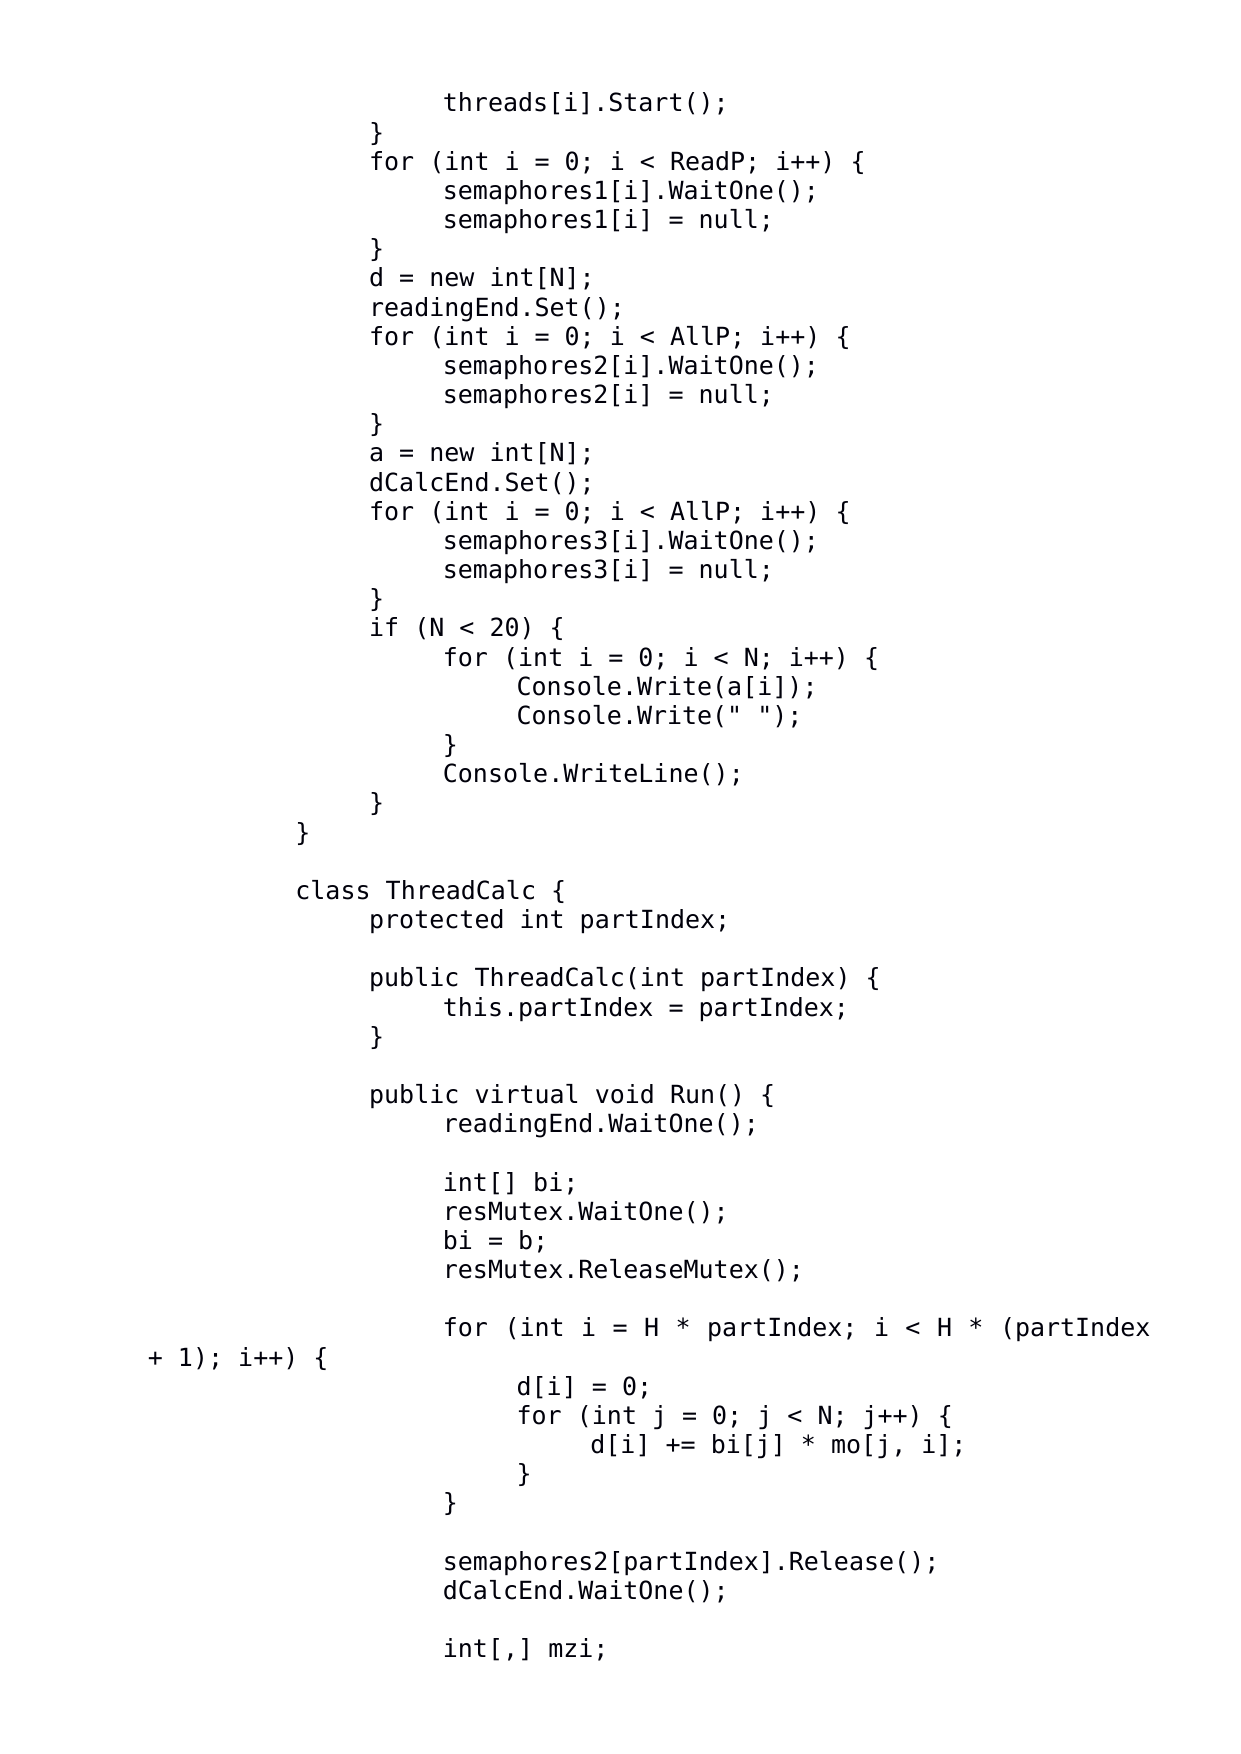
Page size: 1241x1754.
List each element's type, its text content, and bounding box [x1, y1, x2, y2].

text resMutex.WaitOne(); [148, 1197, 1152, 1226]
text for (int i = 0; i < ReadP; i++) { [148, 147, 1152, 176]
text protected int partIndex; [148, 905, 1152, 934]
text readingEnd.Set(); [148, 293, 1152, 322]
text semaphores3[i] = null; [148, 555, 1152, 584]
text semaphores2[i].WaitOne(); [148, 351, 1152, 380]
text d[i] += bi[j] * mo[j, i]; [148, 1430, 1152, 1459]
text class ThreadCalc { [148, 876, 1152, 905]
text a = new int[N]; [148, 439, 1152, 468]
text Console.Write(a[i]); [148, 672, 1152, 701]
text d[i] = 0; [148, 1372, 1152, 1401]
text } [148, 1459, 1152, 1489]
text readingEnd.WaitOne(); [148, 1109, 1152, 1139]
text } [148, 818, 1152, 847]
text dCalcEnd.Set(); [148, 468, 1152, 497]
text resMutex.ReleaseMutex(); [148, 1255, 1152, 1284]
text semaphores2[partIndex].Release(); [148, 1547, 1152, 1576]
text bi = b; [148, 1226, 1152, 1255]
text } [148, 730, 1152, 759]
text dCalcEnd.WaitOne(); [148, 1576, 1152, 1605]
text d = new int[N]; [148, 264, 1152, 293]
text Console.Write(" "); [148, 701, 1152, 730]
text semaphores2[i] = null; [148, 380, 1152, 409]
text for (int i = 0; i < N; i++) { [148, 643, 1152, 672]
text Console.WriteLine(); [148, 759, 1152, 789]
text for (int i = 0; i < AllP; i++) { [148, 497, 1152, 526]
text int[,] mzi; [148, 1634, 1152, 1664]
text int[] bi; [148, 1168, 1152, 1197]
text public virtual void Run() { [148, 1080, 1152, 1109]
text if (N < 20) { [148, 614, 1152, 643]
text } [148, 1022, 1152, 1051]
text threads[i].Start(); [148, 89, 1152, 118]
text } [148, 234, 1152, 264]
text } [148, 584, 1152, 614]
text } [148, 409, 1152, 439]
text } [148, 1489, 1152, 1518]
text semaphores1[i] = null; [148, 205, 1152, 234]
text semaphores1[i].WaitOne(); [148, 176, 1152, 205]
text semaphores3[i].WaitOne(); [148, 526, 1152, 555]
text for (int j = 0; j < N; j++) { [148, 1401, 1152, 1430]
text for (int i = H * partIndex; i < H * (partIndex + 1); i++) { [148, 1314, 1152, 1372]
text } [148, 118, 1152, 147]
text this.partIndex = partIndex; [148, 993, 1152, 1022]
text for (int i = 0; i < AllP; i++) { [148, 322, 1152, 351]
text public ThreadCalc(int partIndex) { [148, 964, 1152, 993]
text } [148, 789, 1152, 818]
